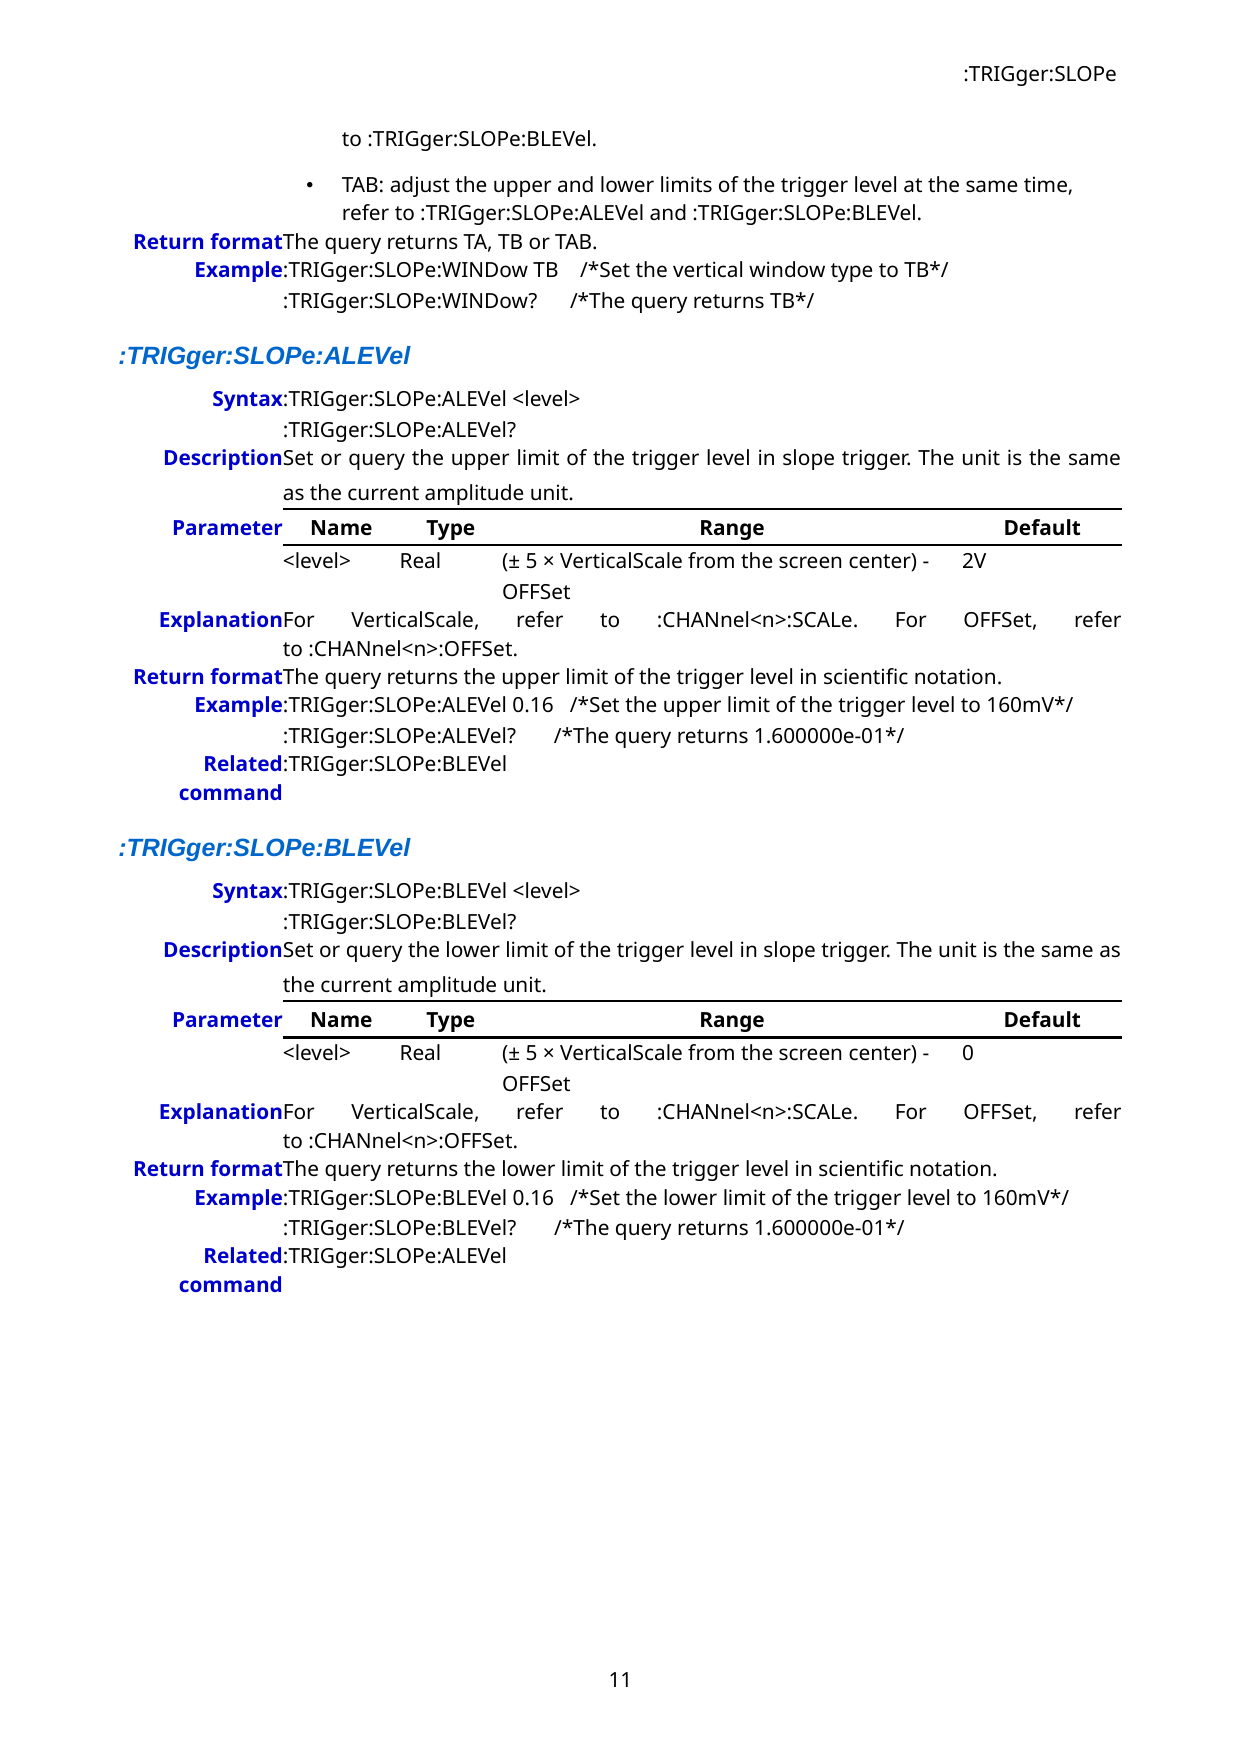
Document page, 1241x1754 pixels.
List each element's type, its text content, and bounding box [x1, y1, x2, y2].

table_cell [118, 544, 283, 605]
table_cell The query returns the upper limit of the trigger level in scientific notation. [283, 662, 1122, 691]
table_cell Parameter [118, 508, 283, 544]
table_header :TRIGger:SLOPe:BLEVel <level> :TRIGger:SLOPe:BLEVel? [283, 876, 1122, 935]
table_cell Example [118, 255, 283, 314]
table_cell The query returns the lower limit of the trigger level in scientific notation. [283, 1154, 1122, 1183]
table_cell Range [502, 1002, 962, 1036]
subtitle :TRIGger:SLOPe:BLEVel [118, 833, 1122, 862]
table_cell Set or query the upper limit of the trigger level in slope trigger. The unit is the same as the current amplitude unit. [283, 443, 1122, 508]
table_cell :TRIGger:SLOPe:ALEVel 0.16 /*Set the upper limit of the trigger level to 160mV*/ :TRIGger:SLOPe:ALEVel? /*The query returns 1.600000e-01*/ [283, 691, 1122, 749]
table_cell [118, 1036, 283, 1097]
table_cell 0 [962, 1039, 1122, 1097]
table_cell For VerticalScale, refer to :CHANnel<n>:SCALe. For OFFSet, refer to :CHANnel<n>:OFFSet. [283, 1098, 1122, 1154]
table_cell Return format [118, 1154, 283, 1183]
table_cell Default [962, 510, 1122, 544]
table_cell For VerticalScale, refer to :CHANnel<n>:SCALe. For OFFSet, refer to :CHANnel<n>:OFFSet. [283, 605, 1122, 662]
table_cell Real [399, 1039, 502, 1097]
table_cell Type [399, 1002, 502, 1036]
table_cell Example [118, 1183, 283, 1242]
table_cell Explanation [118, 605, 283, 662]
table_cell <level> [283, 1039, 399, 1097]
table_cell Parameter [118, 1000, 283, 1036]
table_cell Related command [118, 1242, 283, 1298]
table_cell to :TRIGger:SLOPe:BLEVel. TAB: adjust the upper and lower limits of the trigger level at the same time, refer to :TRIGger:SLOPe:ALEVel and :TRIGger:SLOPe:BLEVel. [283, 106, 1122, 227]
table_cell Set or query the lower limit of the trigger level in slope trigger. The unit is the same as the current amplitude unit. [283, 935, 1122, 1000]
table_cell Description [118, 935, 283, 1000]
table_cell Name [283, 1002, 399, 1036]
table_cell :TRIGger:SLOPe:WINDow TB /*Set the vertical window type to TB*/ :TRIGger:SLOPe:WINDow? /*The query returns TB*/ [283, 255, 1122, 314]
table_cell Return format [118, 227, 283, 255]
table_cell Type [399, 510, 502, 544]
table_cell <level> [283, 546, 399, 605]
table_cell Explanation [118, 1098, 283, 1154]
table_cell [118, 106, 283, 227]
table_cell Related command [118, 750, 283, 806]
table_cell :TRIGger:SLOPe:ALEVel [283, 1242, 1122, 1298]
table_cell Return format [118, 662, 283, 691]
table_cell (± 5 × VerticalScale from the screen center) - OFFSet [502, 546, 962, 605]
table_cell :TRIGger:SLOPe:BLEVel [283, 750, 1122, 806]
table_cell 2V [962, 546, 1122, 605]
table_cell Name [283, 510, 399, 544]
table_cell Range [502, 510, 962, 544]
subtitle :TRIGger:SLOPe:ALEVel [118, 341, 1122, 369]
table_cell Real [399, 546, 502, 605]
table_cell :TRIGger:SLOPe:BLEVel 0.16 /*Set the lower limit of the trigger level to 160mV*/ :TRIGger:SLOPe:BLEVel? /*The query returns 1.600000e-01*/ [283, 1183, 1122, 1242]
table_cell Example [118, 691, 283, 749]
table_header :TRIGger:SLOPe:ALEVel <level> :TRIGger:SLOPe:ALEVel? [283, 384, 1122, 443]
table_cell Default [962, 1002, 1122, 1036]
table_header Syntax [118, 384, 283, 443]
table_header Syntax [118, 876, 283, 935]
table_cell Description [118, 443, 283, 508]
table_cell The query returns TA, TB or TAB. [283, 227, 1122, 255]
table_cell (± 5 × VerticalScale from the screen center) - OFFSet [502, 1039, 962, 1097]
